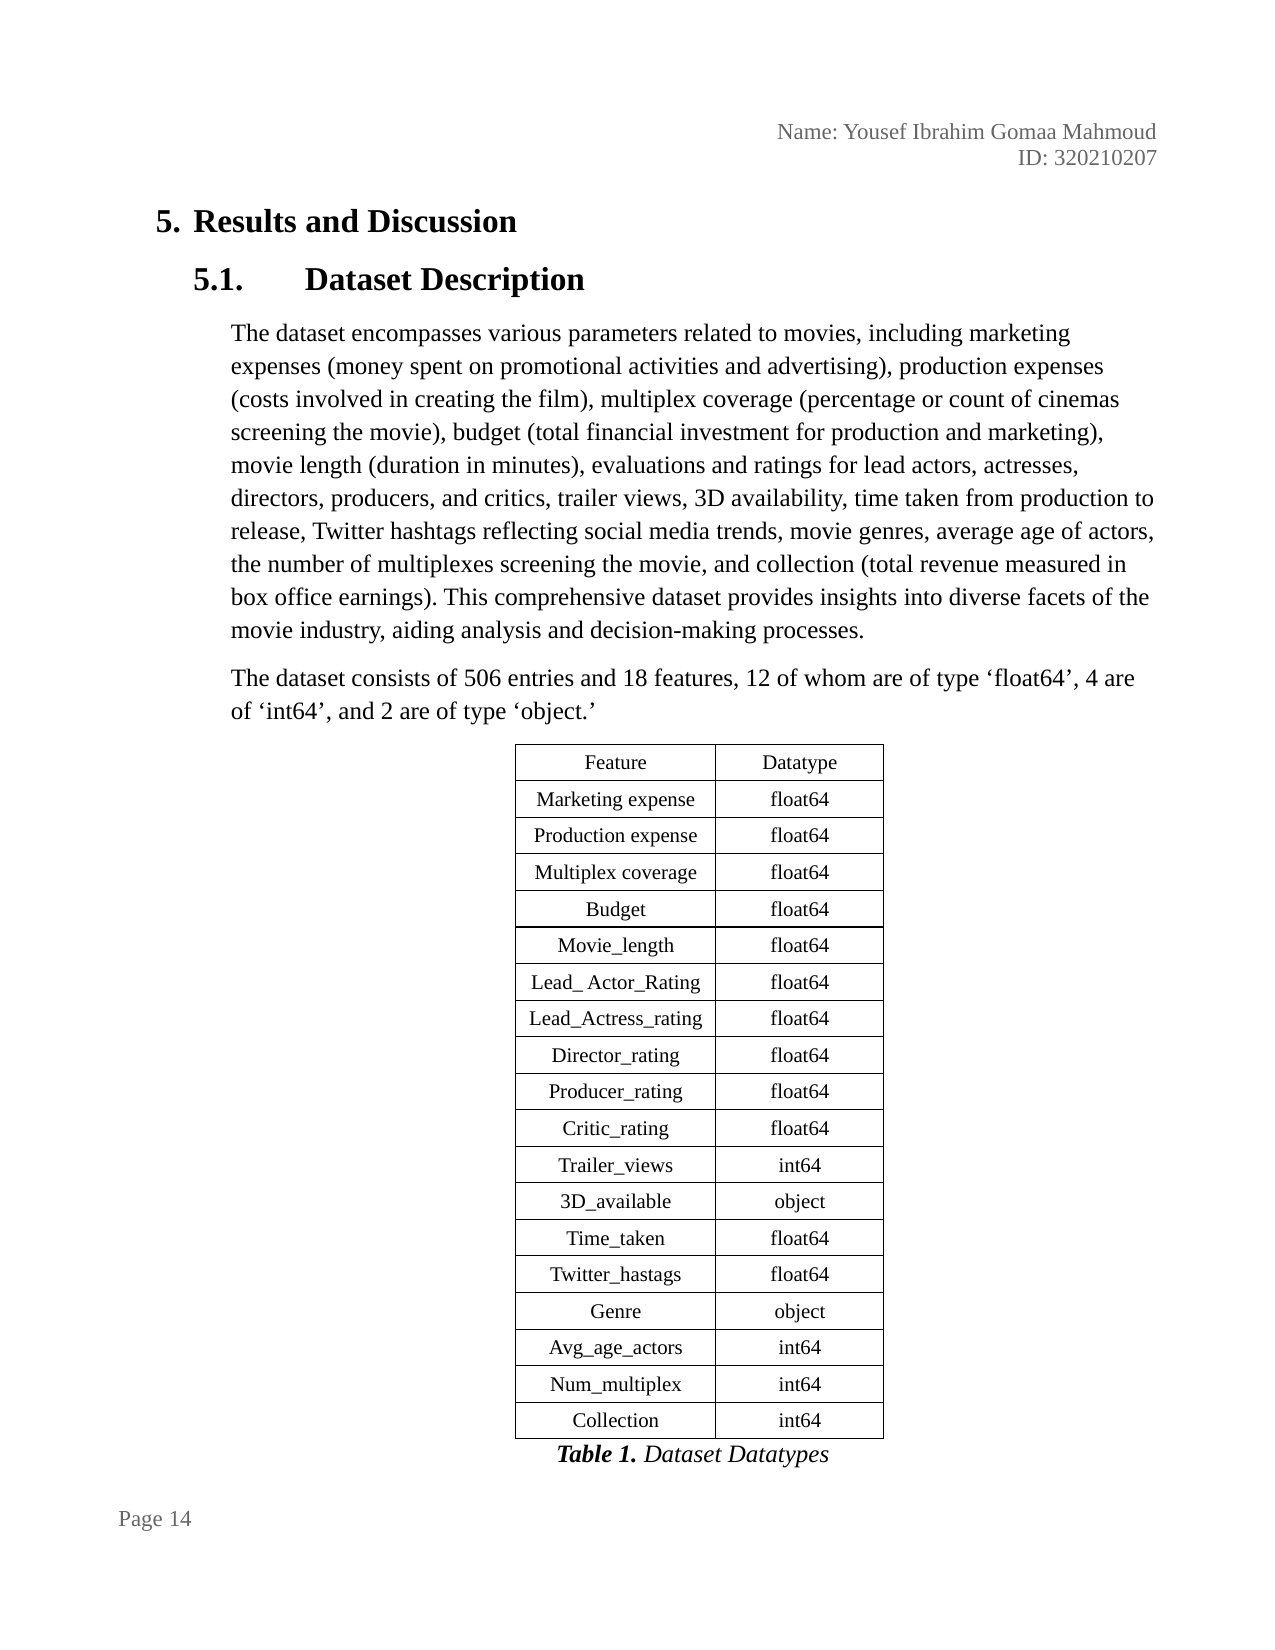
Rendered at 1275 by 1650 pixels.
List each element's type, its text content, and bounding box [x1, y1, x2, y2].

table_cell Multiplex coverage [516, 854, 715, 890]
table_cell float64 [716, 818, 883, 853]
table_cell Twitter_hastags [516, 1256, 715, 1292]
table_cell 3D_available [516, 1183, 715, 1219]
table_cell Producer_rating [516, 1074, 715, 1109]
table_cell Critic_rating [516, 1110, 715, 1146]
table_cell float64 [716, 1001, 883, 1036]
table_cell Lead_Actress_rating [516, 1001, 715, 1036]
table_cell float64 [716, 1220, 883, 1255]
table_cell float64 [716, 1074, 883, 1109]
table_cell Avg_age_actors [516, 1330, 715, 1365]
table_cell float64 [716, 1256, 883, 1292]
table_cell Lead_ Actor_Rating [516, 964, 715, 999]
table_cell Collection [516, 1403, 715, 1438]
table_cell float64 [716, 891, 883, 926]
table_header Datatype [716, 745, 883, 780]
table_cell float64 [716, 964, 883, 999]
table_cell int64 [716, 1330, 883, 1365]
table_cell int64 [716, 1366, 883, 1402]
table_cell Movie_length [516, 928, 715, 963]
table_cell Time_taken [516, 1220, 715, 1255]
table_cell Director_rating [516, 1037, 715, 1073]
table_cell float64 [716, 1037, 883, 1073]
table_cell Marketing expense [516, 781, 715, 817]
table_cell int64 [716, 1147, 883, 1182]
table_cell object [716, 1183, 883, 1219]
table_cell Genre [516, 1293, 715, 1328]
table_cell Production expense [516, 818, 715, 853]
table_cell float64 [716, 928, 883, 963]
list Results and Discussion [156, 201, 1157, 239]
table_cell float64 [716, 854, 883, 890]
table_cell float64 [716, 1110, 883, 1146]
list Table 1. Dataset Datatypes [193, 1439, 1157, 1468]
table_cell object [716, 1293, 883, 1328]
list Dataset Description [193, 259, 1157, 298]
table_cell int64 [716, 1403, 883, 1438]
list The dataset consists of 506 entries and 18 features, 12 of whom are of type ‘float64’, 4 are of ‘int64’, and 2 are of type ‘object.’ [193, 663, 1157, 725]
table_header Feature [516, 745, 715, 780]
table_cell float64 [716, 781, 883, 817]
list The dataset encompasses various parameters related to movies, including marketing expenses (money spent on promotional activities and advertising), production expenses (costs involved in creating the film), multiplex coverage (percentage or count of cinemas screening the movie), budget (total financial investment for production and marketing), movie length (duration in minutes), evaluations and ratings for lead actors, actresses, directors, producers, and critics, trailer views, 3D availability, time taken from production to release, Twitter hashtags reflecting social media trends, movie genres, average age of actors, the number of multiplexes screening the movie, and collection (total revenue measured in box office earnings). This comprehensive dataset provides insights into diverse facets of the movie industry, aiding analysis and decision-making processes. [193, 318, 1157, 644]
table_cell Num_multiplex [516, 1366, 715, 1402]
table_cell Trailer_views [516, 1147, 715, 1182]
table_cell Budget [516, 891, 715, 926]
